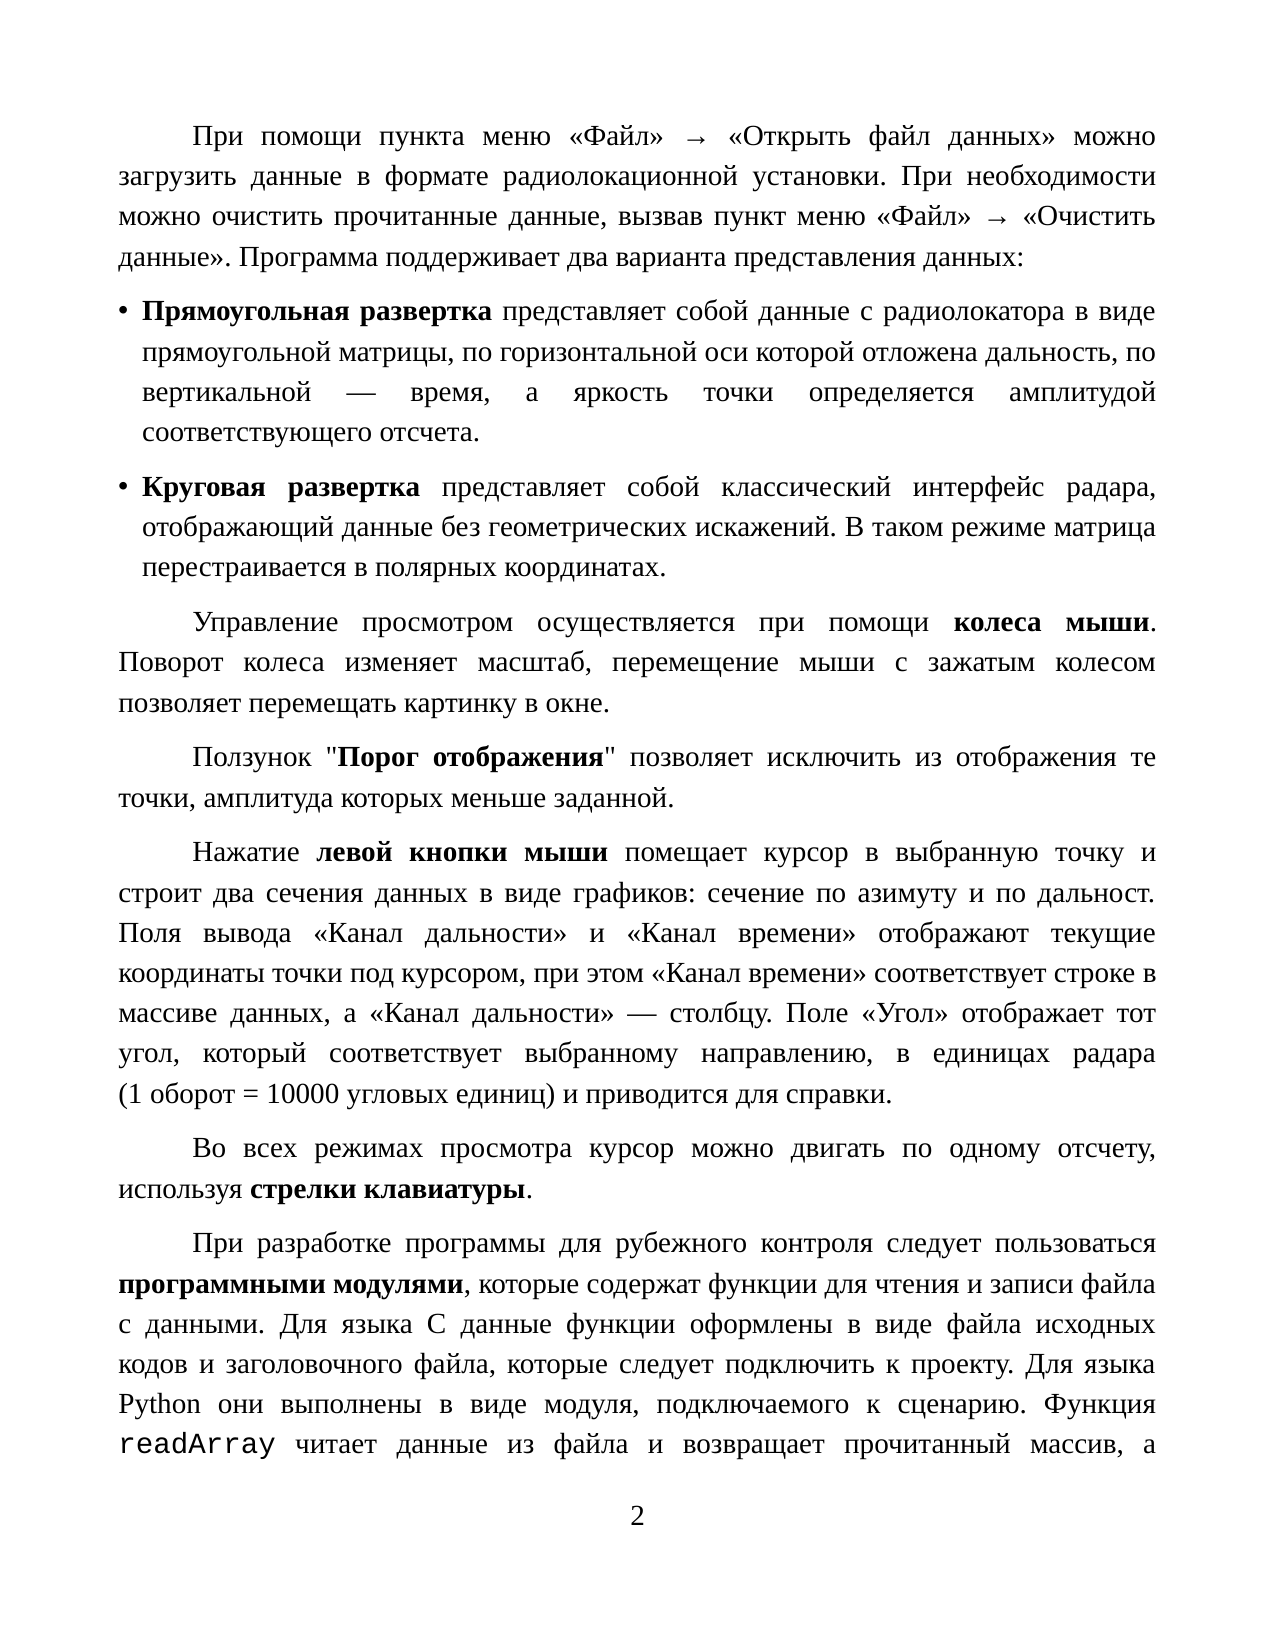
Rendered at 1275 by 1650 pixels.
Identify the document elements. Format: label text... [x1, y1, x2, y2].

text При разработке программы для рубежного контроля следует пользоваться программными модулями, которые содержат функции для чтения и записи файла с данными. Для языка С данные функции оформлены в виде файла исходных кодов и заголовочного файла, которые следует подключить к проекту. Для языка Python они выполнены в виде модуля, подключаемого к сценарию. Функция readArray читает данные из файла и возвращает прочитанный массив, а [118, 1226, 1157, 1463]
text Нажатие левой кнопки мыши помещает курсор в выбранную точку и строит два сечения данных в виде графиков: сечение по азимуту и по дальност. Поля вывода «Канал дальности» и «Канал времени» отображают текущие координаты точки под курсором, при этом «Канал времени» соответствует строке в массиве данных, а «Канал дальности» — столбцу. Поле «Угол» отображает тот угол, который соответствует выбранному направлению, в единицах радара (1 оборот = 10000 угловых единиц) и приводится для справки. [118, 834, 1157, 1109]
text Ползунок "Порог отображения" позволяет исключить из отображения те точки, амплитуда которых меньше заданной. [118, 739, 1157, 813]
list Круговая развертка представляет собой классический интерфейс радара, отображающий данные без геометрических искажений. В таком режиме матрица перестраивается в полярных координатах. [118, 469, 1157, 583]
list Прямоугольная развертка представляет собой данные с радиолокатора в виде прямоугольной матрицы, по горизонтальной оси которой отложена дальность, по вертикальной — время, а яркость точки определяется амплитудой соответствующего отсчета. [118, 293, 1157, 448]
text Во всех режимах просмотра курсор можно двигать по одному отсчету, используя стрелки клавиатуры. [118, 1131, 1157, 1204]
text Управление просмотром осуществляется при помощи колеса мыши. Поворот колеса изменяет масштаб, перемещение мыши с зажатым колесом позволяет перемещать картинку в окне. [118, 604, 1157, 718]
text При помощи пункта меню «Файл» → «Открыть файл данных» можно загрузить данные в формате радиолокационной установки. При необходимости можно очистить прочитанные данные, вызвав пункт меню «Файл» → «Очистить данные». Программа поддерживает два варианта представления данных: [118, 118, 1157, 272]
